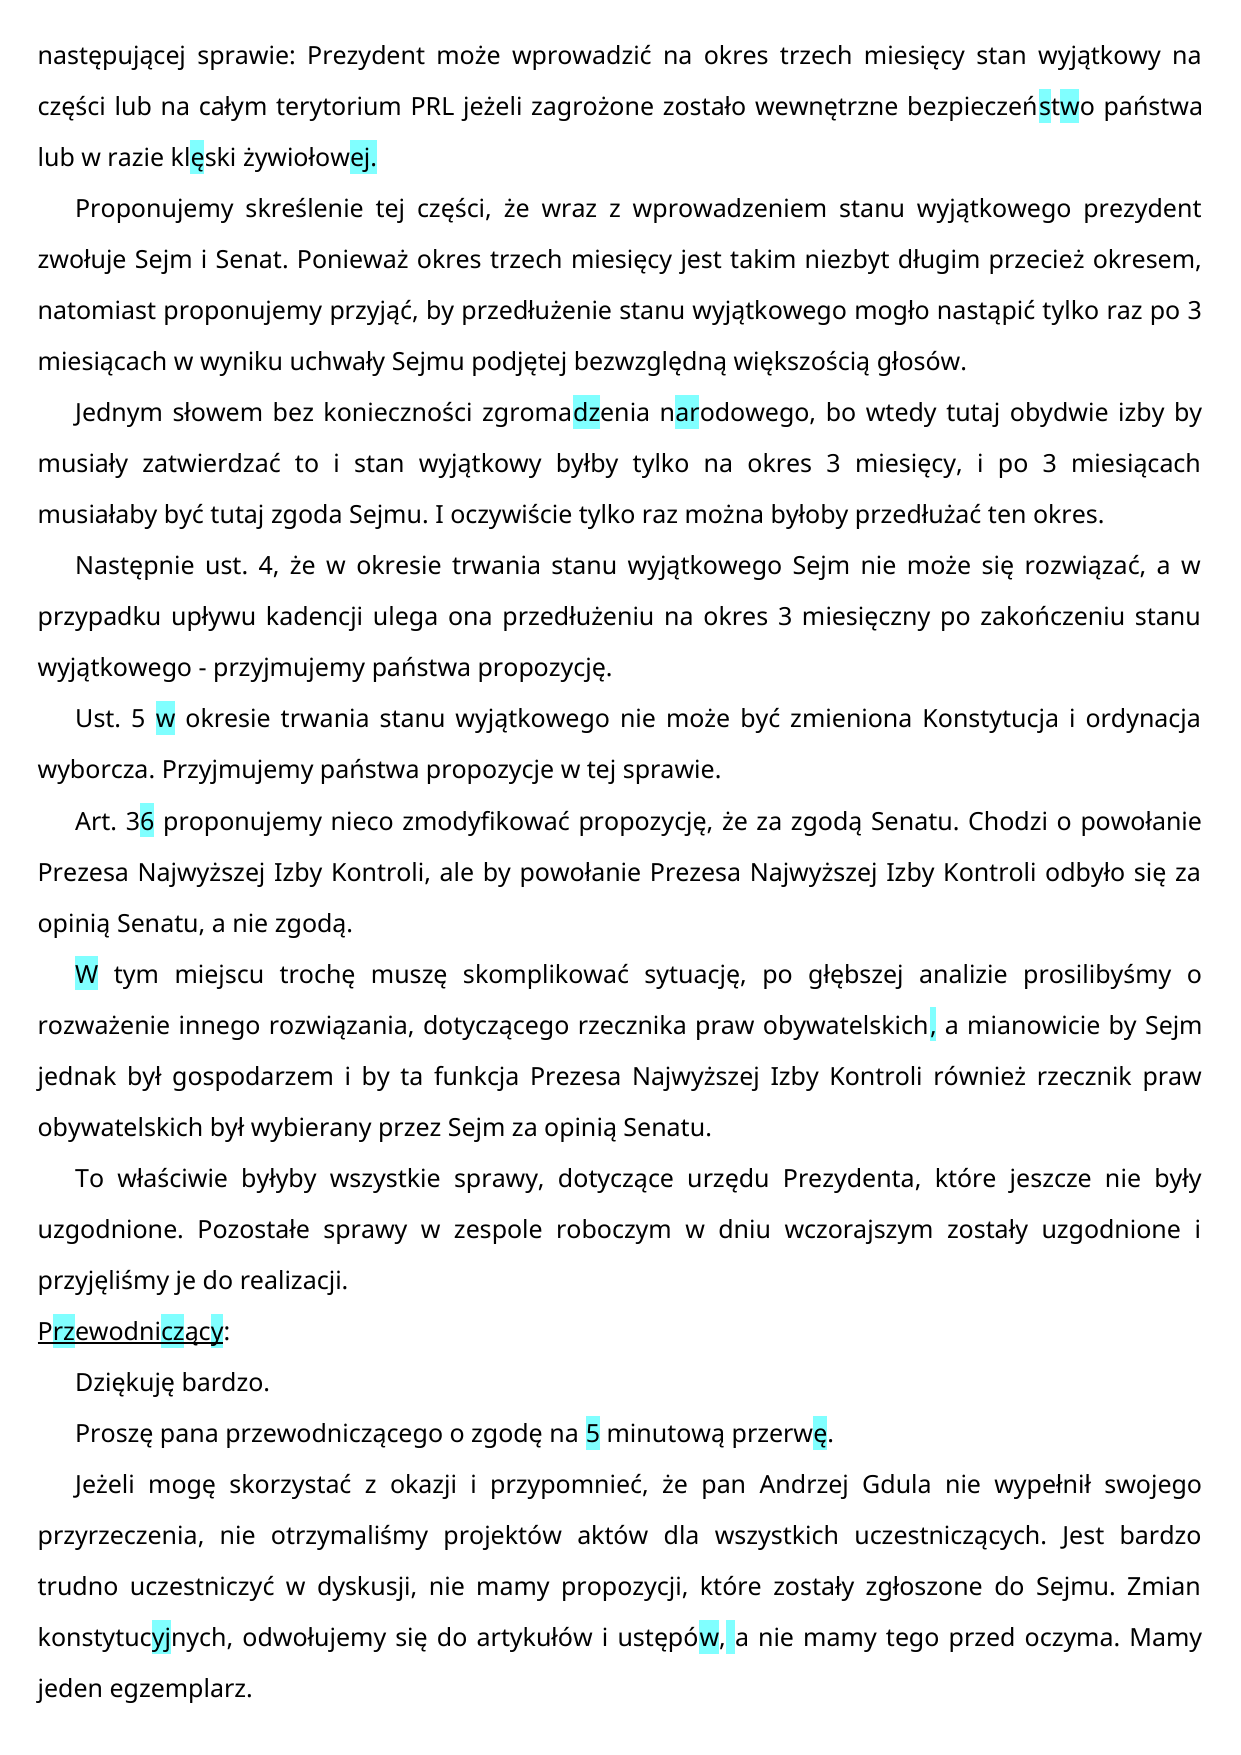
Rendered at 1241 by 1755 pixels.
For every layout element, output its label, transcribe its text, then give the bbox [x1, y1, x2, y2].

text Następnie ust. 4, że w okresie trwania stanu wyjątkowego Sejm nie może się rozwiązać, a w przypadku upływu kadencji ulega ona przedłużeniu na okres 3 miesięczny po zakończeniu stanu wyjątkowego - przyjmujemy państwa propozycję. [37, 548, 1203, 684]
text Proponujemy skreślenie tej części, że wraz z wprowadzeniem stanu wyjątkowego prezydent zwołuje Sejm i Senat. Ponieważ okres trzech miesięcy jest takim niezbyt długim przecież okresem, natomiast proponujemy przyjąć, by przedłużenie stanu wyjątkowego mogło nastąpić tylko raz po 3 miesiącach w wyniku uchwały Sejmu podjętej bezwzględną większością głosów. [37, 191, 1203, 378]
text Przewodniczący: [37, 1313, 1203, 1348]
text W tym miejscu trochę muszę skomplikować sytuację, po głębszej analizie prosilibyśmy o rozważenie innego rozwiązania, dotyczącego rzecznika praw obywatelskich, a mianowicie by Sejm jednak był gospodarzem i by ta funkcja Prezesa Najwyższej Izby Kontroli również rzecznik praw obywatelskich był wybierany przez Sejm za opinią Senatu. [37, 956, 1203, 1143]
text Dziękuję bardzo. [37, 1364, 1203, 1399]
text To właściwie byłyby wszystkie sprawy, dotyczące urzędu Prezydenta, które jeszcze nie były uzgodnione. Pozostałe sprawy w zespole roboczym w dniu wczorajszym zostały uzgodnione i przyjęliśmy je do realizacji. [37, 1160, 1203, 1297]
text Art. 36 proponujemy nieco zmodyfikować propozycję, że za zgodą Senatu. Chodzi o powołanie Prezesa Najwyższej Izby Kontroli, ale by powołanie Prezesa Najwyższej Izby Kontroli odbyło się za opinią Senatu, a nie zgodą. [37, 803, 1203, 939]
text Jeżeli mogę skorzystać z okazji i przypomnieć, że pan Andrzej Gdula nie wypełnił swojego przyrzeczenia, nie otrzymaliśmy projektów aktów dla wszystkich uczestniczących. Jest bardzo trudno uczestniczyć w dyskusji, nie mamy propozycji, które zostały zgłoszone do Sejmu. Zmian konstytucyjnych, odwołujemy się do artykułów i ustępów, a nie mamy tego przed oczyma. Mamy jeden egzemplarz. [37, 1467, 1203, 1705]
text następującej sprawie: Prezydent może wprowadzić na okres trzech miesięcy stan wyjątkowy na części lub na całym terytorium PRL jeżeli zagrożone zostało wewnętrzne bezpieczeństwo państwa lub w razie klęski żywiołowej. [37, 37, 1203, 174]
text Proszę pana przewodniczącego o zgodę na 5 minutową przerwę. [37, 1416, 1203, 1450]
text Jednym słowem bez konieczności zgromadzenia narodowego, bo wtedy tutaj obydwie izby by musiały zatwierdzać to i stan wyjątkowy byłby tylko na okres 3 miesięcy, i po 3 miesiącach musiałaby być tutaj zgoda Sejmu. I oczywiście tylko raz można byłoby przedłużać ten okres. [37, 395, 1203, 531]
text Ust. 5 w okresie trwania stanu wyjątkowego nie może być zmieniona Konstytucja i ordynacja wyborcza. Przyjmujemy państwa propozycje w tej sprawie. [37, 701, 1203, 786]
